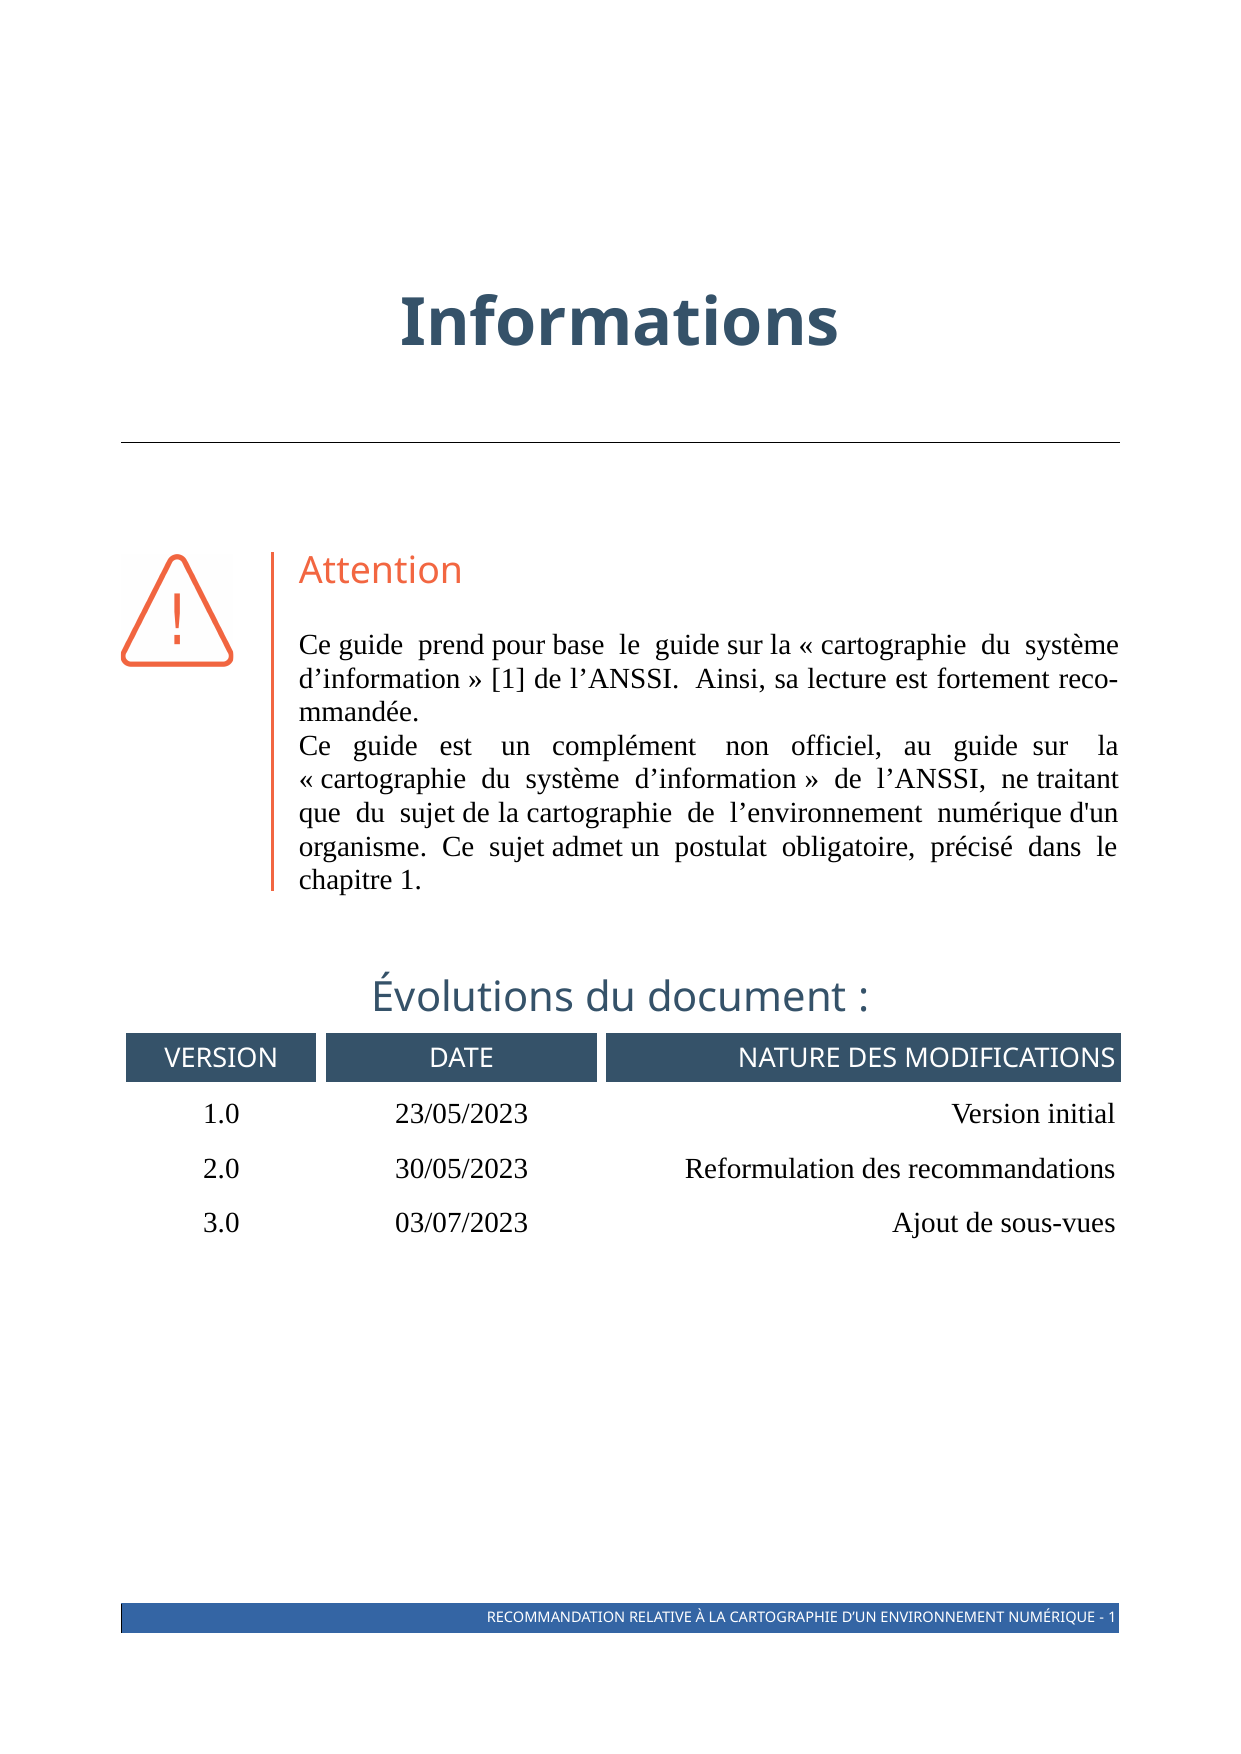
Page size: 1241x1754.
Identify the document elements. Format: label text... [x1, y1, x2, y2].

text Ce guide prend pour base le guide sur la « cartographie du système d’information » [1] de l’ANSSI. Ainsi, sa lecture est fortement reco- mmandée. [274, 627, 1119, 728]
text Évolutions du document : [121, 967, 1119, 1024]
table_cell 2.0 [126, 1145, 316, 1190]
text [121, 627, 271, 728]
table_cell Reformulation des recommandations [606, 1145, 1121, 1190]
text Attention [121, 543, 1119, 594]
table_cell 1.0 [126, 1091, 316, 1136]
text Informations [121, 274, 1119, 365]
table_cell 30/05/2023 [326, 1145, 597, 1190]
table_cell 3.0 [126, 1200, 316, 1245]
table_cell 03/07/2023 [326, 1200, 597, 1245]
picture [120, 554, 234, 667]
table_cell 23/05/2023 [326, 1091, 597, 1136]
text Ce guide est un complément non officiel, au guide sur la « cartographie du système d’information » de l’ANSSI, ne traitant que du sujet de la cartographie de l’environnement numérique d'un organisme. Ce sujet admet un postulat obligatoire, précisé dans le chapitre 1. [121, 728, 1119, 896]
table_header NATURE DES MODIFICATIONS [606, 1033, 1121, 1082]
table_header DATE [326, 1033, 597, 1082]
table_cell Ajout de sous-vues [606, 1200, 1121, 1245]
table_header VERSION [126, 1033, 316, 1082]
table_cell Version initial [606, 1091, 1121, 1136]
